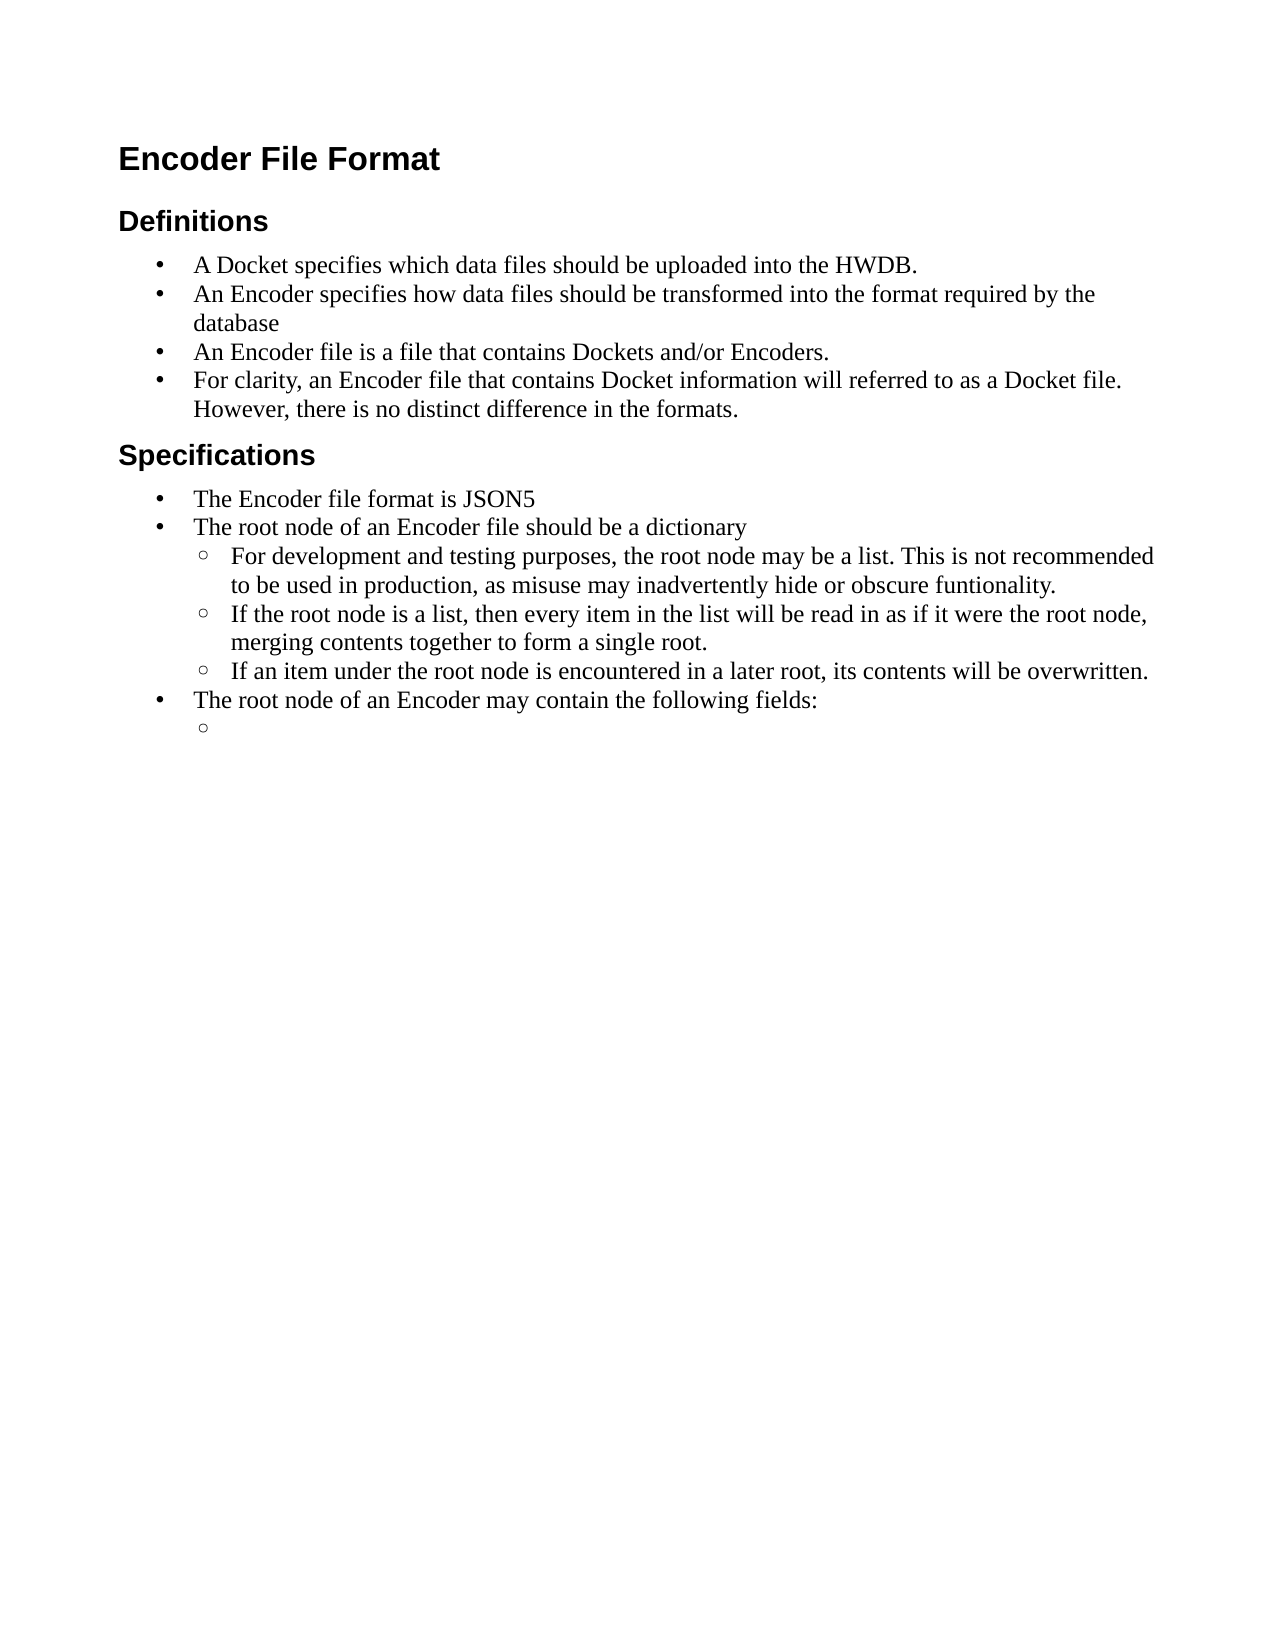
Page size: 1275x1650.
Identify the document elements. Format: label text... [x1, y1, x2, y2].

list A Docket specifies which data files should be uploaded into the HWDB. [156, 251, 1157, 279]
subtitle Definitions [118, 204, 1157, 238]
list If the root node is a list, then every item in the list will be read in as if it were the root node, merging contents together to form a single root. [193, 599, 1157, 656]
list The Encoder file format is JSON5 [156, 484, 1157, 512]
list An Encoder specifies how data files should be transformed into the format required by the database [156, 279, 1157, 337]
list The root node of an Encoder file should be a dictionary [156, 512, 1157, 541]
list The root node of an Encoder may contain the following fields: [156, 685, 1157, 714]
list If an item under the root node is encountered in a later root, its contents will be overwritten. [193, 656, 1157, 685]
list An Encoder file is a file that contains Dockets and/or Encoders. [156, 337, 1157, 366]
list For development and testing purposes, the root node may be a list. This is not recommended to be used in production, as misuse may inadvertently hide or obscure funtionality. [193, 541, 1157, 599]
list For clarity, an Encoder file that contains Docket information will referred to as a Docket file. However, there is no distinct difference in the formats. [156, 366, 1157, 423]
subtitle Specifications [118, 438, 1157, 471]
subtitle Encoder File Format [118, 139, 1157, 177]
